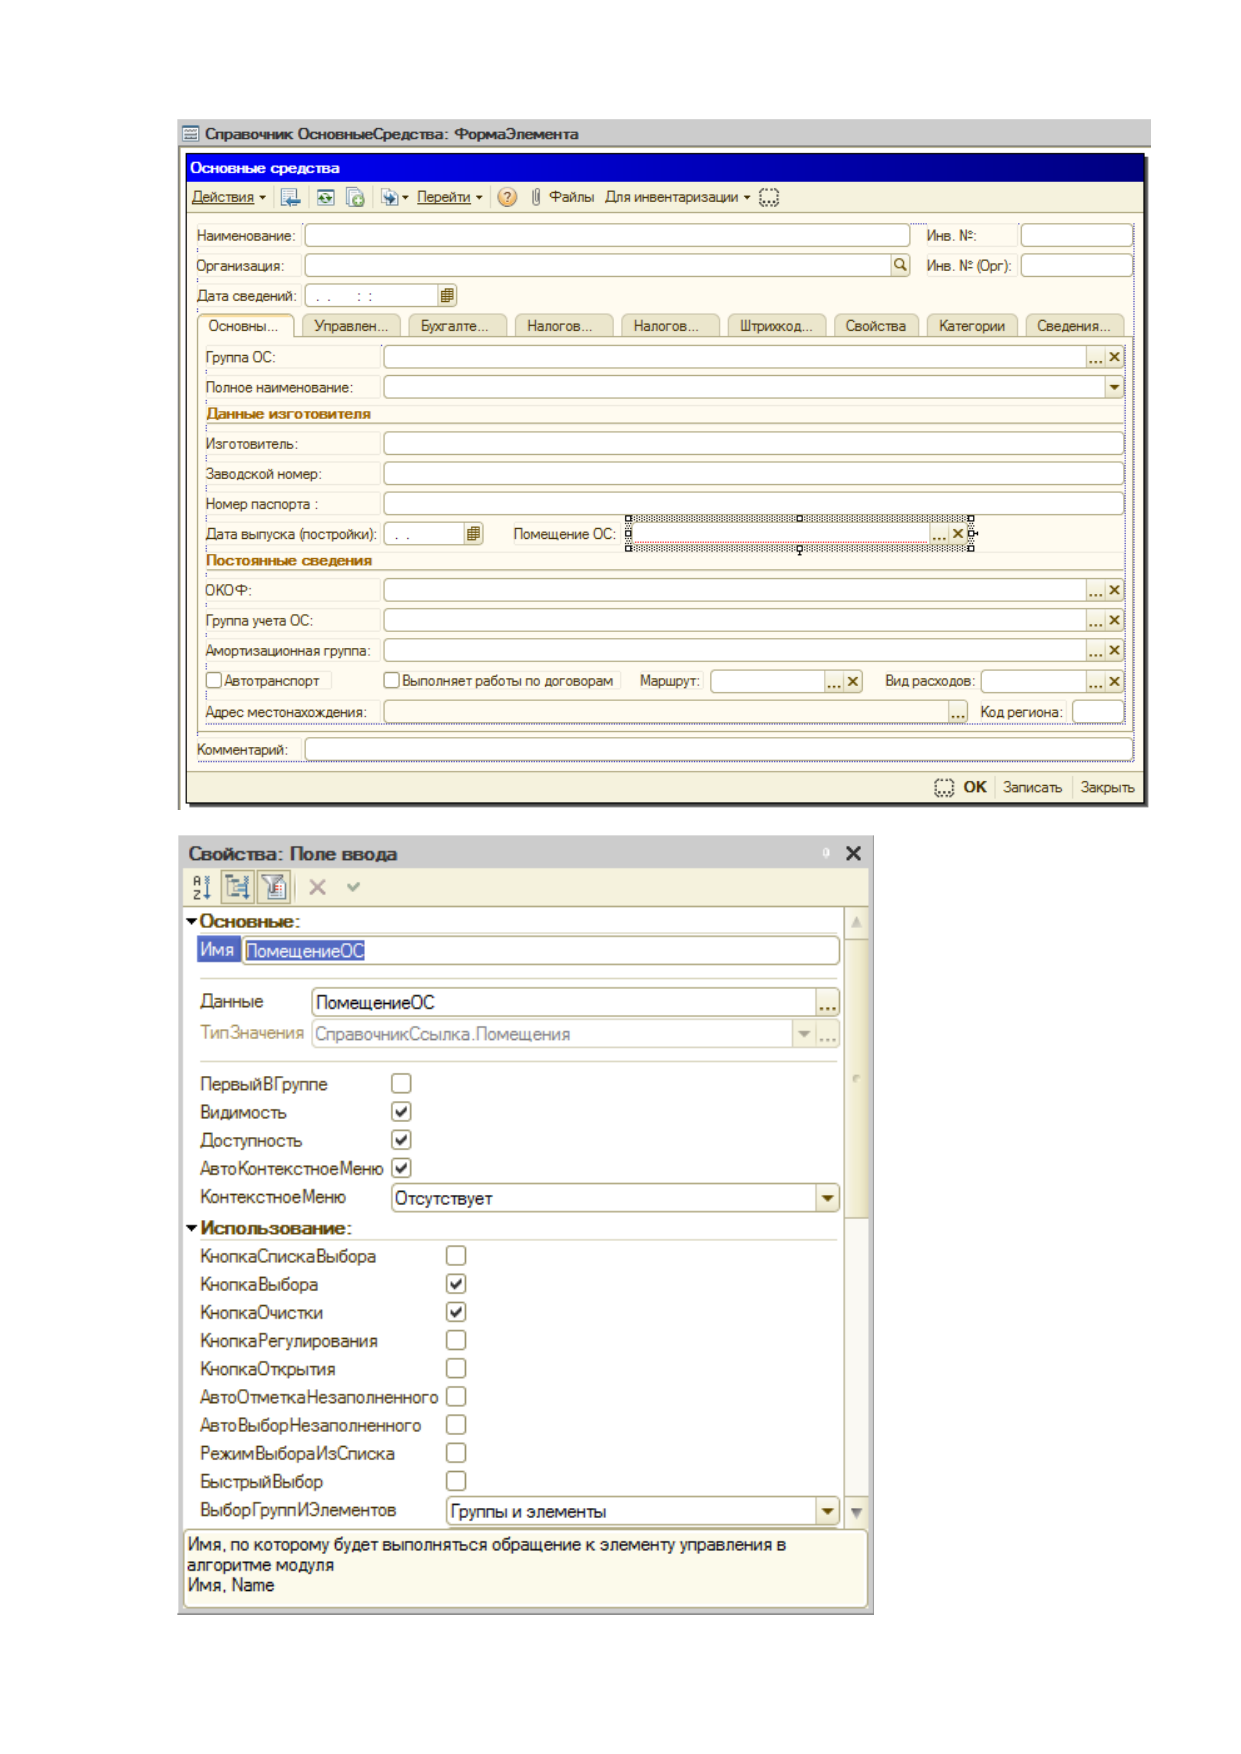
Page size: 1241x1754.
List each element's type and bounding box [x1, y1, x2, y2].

picture [177, 118, 1151, 810]
picture [177, 834, 874, 1615]
